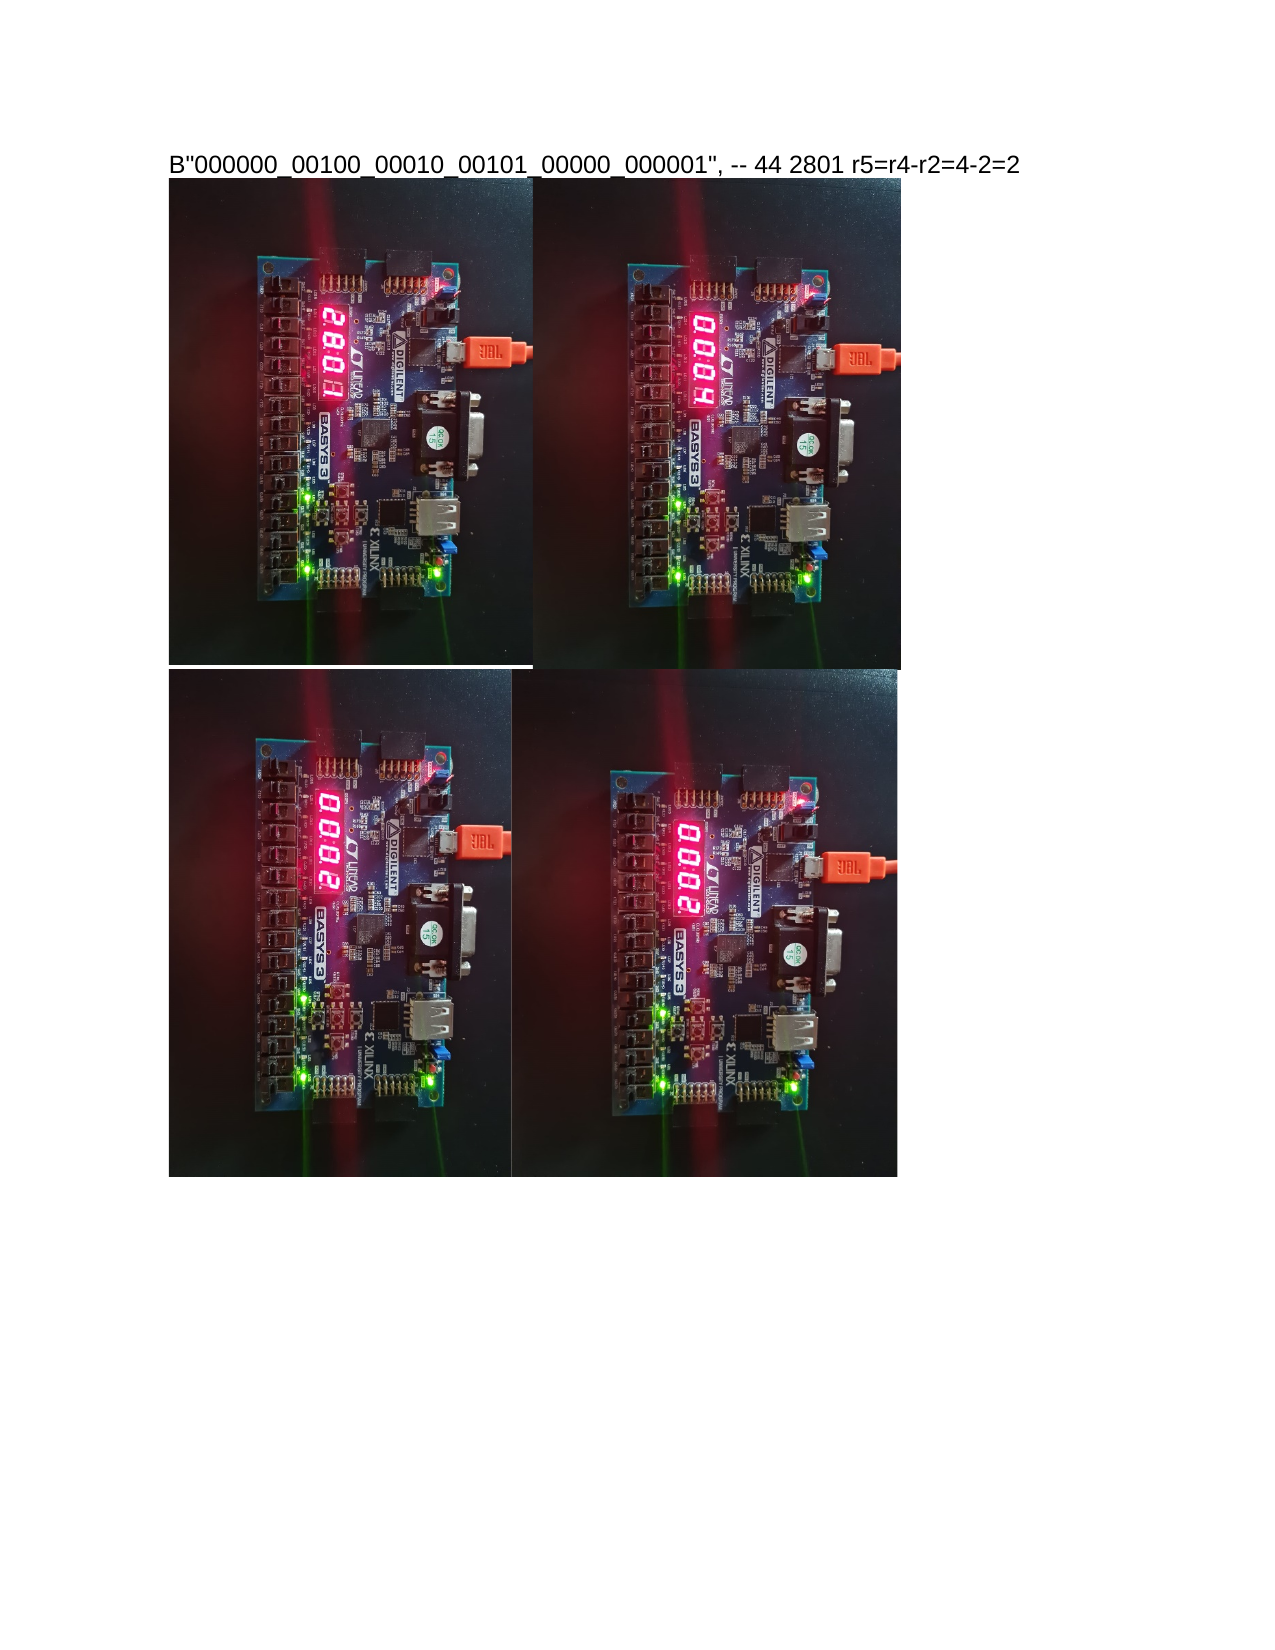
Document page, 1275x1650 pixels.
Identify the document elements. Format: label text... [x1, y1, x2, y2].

text B"000000_00100_00010_00101_00000_000001", -- 44 2801 r5=r4-r2=4-2=2 [169, 150, 1125, 1177]
